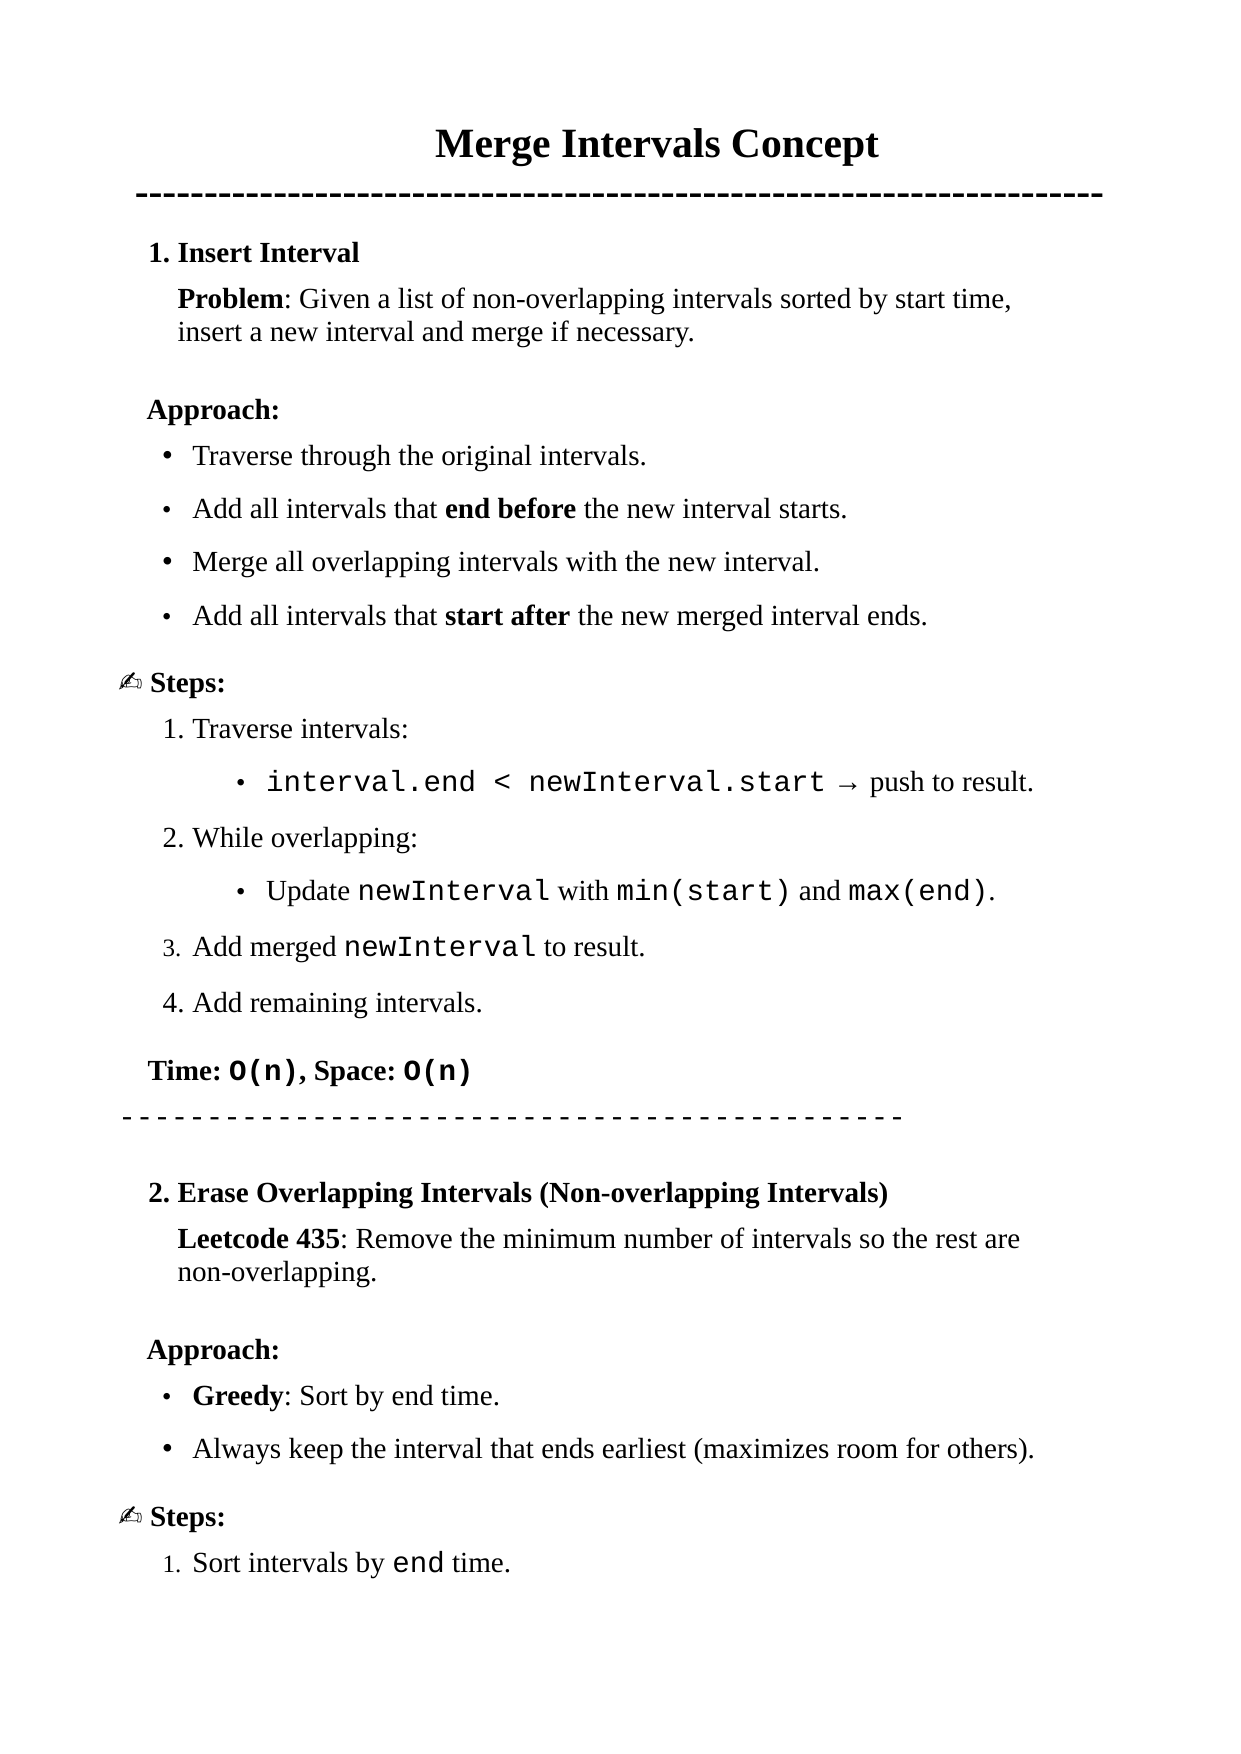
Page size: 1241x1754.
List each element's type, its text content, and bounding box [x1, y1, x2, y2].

list Always keep the interval that ends earliest (maximizes room for others). [162, 1431, 1122, 1465]
list Update newInterval with min(start) and max(end). [236, 873, 1122, 909]
subtitle 🧠 Approach: [118, 1332, 1122, 1366]
subtitle ✍️ Steps: [118, 665, 1122, 699]
subtitle ✍️ Steps: [118, 1499, 1122, 1533]
subtitle ✅ 1. Insert Interval [118, 235, 1122, 268]
list Merge all overlapping intervals with the new interval. [162, 544, 1122, 578]
subtitle ✅ 2. Erase Overlapping Intervals (Non-overlapping Intervals) [118, 1175, 1122, 1208]
subtitle ✅ Time: O(n), Space: O(n) [118, 1053, 1122, 1089]
text Problem: Given a list of non-overlapping intervals sorted by start time, insert a new interval and merge if necessary. [177, 281, 1063, 348]
list Add merged newInterval to result. [162, 929, 1122, 966]
list Add all intervals that end before the new interval starts. [162, 491, 1122, 525]
text --------------------------------------------- [118, 1102, 1122, 1135]
list Add all intervals that start after the new merged interval ends. [162, 598, 1122, 631]
list Traverse through the original intervals. [162, 438, 1122, 472]
subtitle 🧠 Approach: [118, 392, 1122, 426]
list Sort intervals by end time. [162, 1545, 1122, 1581]
list Greedy: Sort by end time. [162, 1378, 1122, 1412]
list interval.end < newInterval.start → push to result. [236, 764, 1122, 801]
text ---------------------------------------------------------------------- [118, 166, 1122, 214]
list Add remaining intervals. [162, 985, 1122, 1019]
list Traverse intervals: [162, 711, 1122, 745]
list While overlapping: [162, 820, 1122, 854]
text Merge Intervals Concept [118, 118, 1122, 166]
text Leetcode 435: Remove the minimum number of intervals so the rest are non-overlapping. [177, 1221, 1063, 1288]
